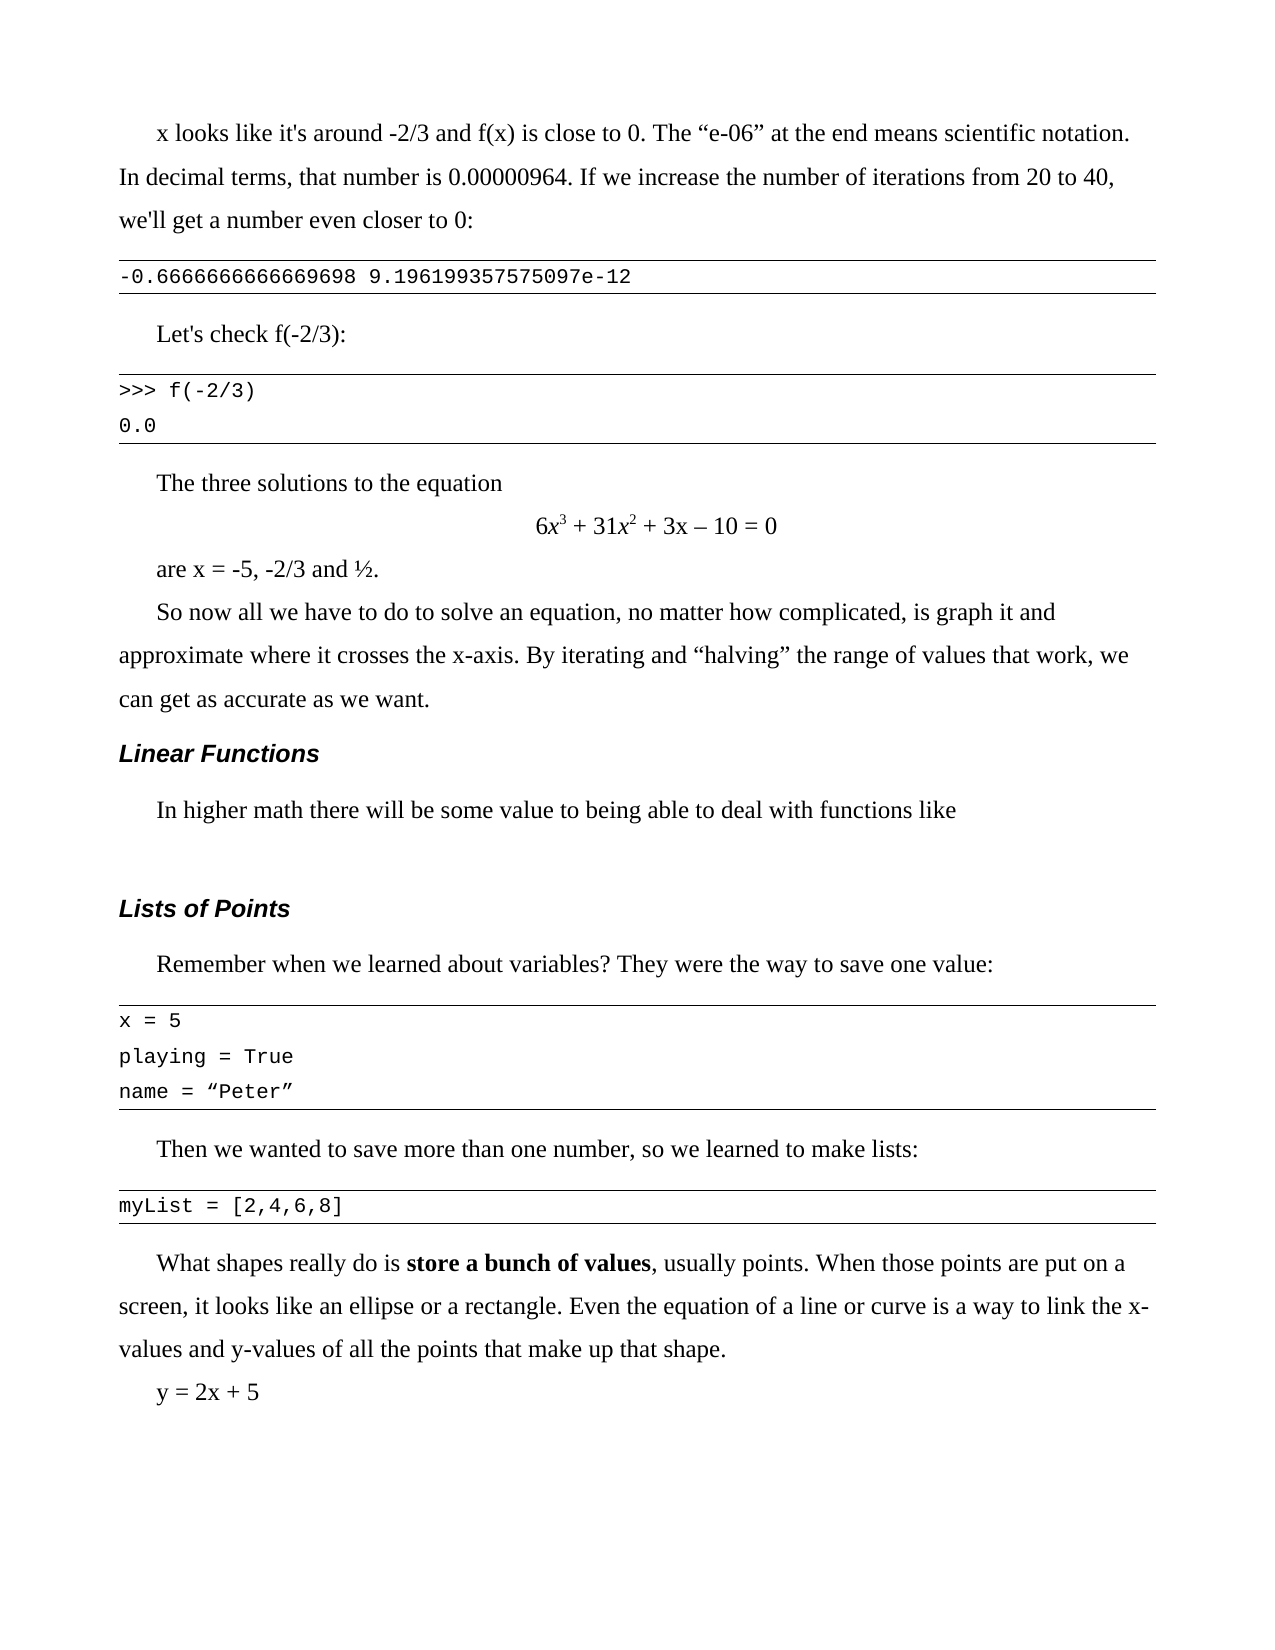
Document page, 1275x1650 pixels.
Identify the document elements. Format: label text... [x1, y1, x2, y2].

text So now all we have to do to solve an equation, no matter how complicated, is graph it and approximate where it crosses the x-axis. By iterating and “halving” the range of values that work, we can get as accurate as we want. [118, 597, 1156, 712]
text >>> f(-2/3) [118, 375, 1156, 403]
text The three solutions to the equation [118, 468, 1156, 497]
text -0.6666666666669698 9.196199357575097e-12 [118, 261, 1156, 294]
text What shapes really do is store a bunch of values, usually points. When those points are put on a screen, it looks like an ellipse or a rectangle. Even the equation of a line or curve is a way to link the x-values and y-values of all the points that make up that shape. [118, 1248, 1156, 1363]
text myList = [2,4,6,8] [118, 1191, 1156, 1224]
text x = 5 [118, 1006, 1156, 1034]
text x looks like it's around -2/3 and f(x) is close to 0. The “e-06” at the end means scientific notation. In decimal terms, that number is 0.00000964. If we increase the number of iterations from 20 to 40, we'll get a number even closer to 0: [118, 118, 1156, 233]
text are x = -5, -2/3 and ½. [118, 554, 1156, 583]
text y = 2x + 5 [118, 1377, 1156, 1406]
text playing = True [118, 1046, 1156, 1069]
text Linear Functions [118, 739, 1156, 768]
text Remember when we learned about variables? They were the way to save one value: [118, 949, 1156, 978]
text Let's check f(-2/3): [118, 319, 1156, 347]
text 0.0 [118, 415, 1156, 444]
text In higher math there will be some value to being able to deal with functions like [118, 795, 1156, 824]
text 6x3 + 31x2 + 3x – 10 = 0 [118, 511, 1156, 540]
text Then we wanted to save more than one number, so we learned to make lists: [118, 1134, 1156, 1163]
text Lists of Points [118, 894, 1156, 922]
text name = “Peter” [118, 1081, 1156, 1110]
